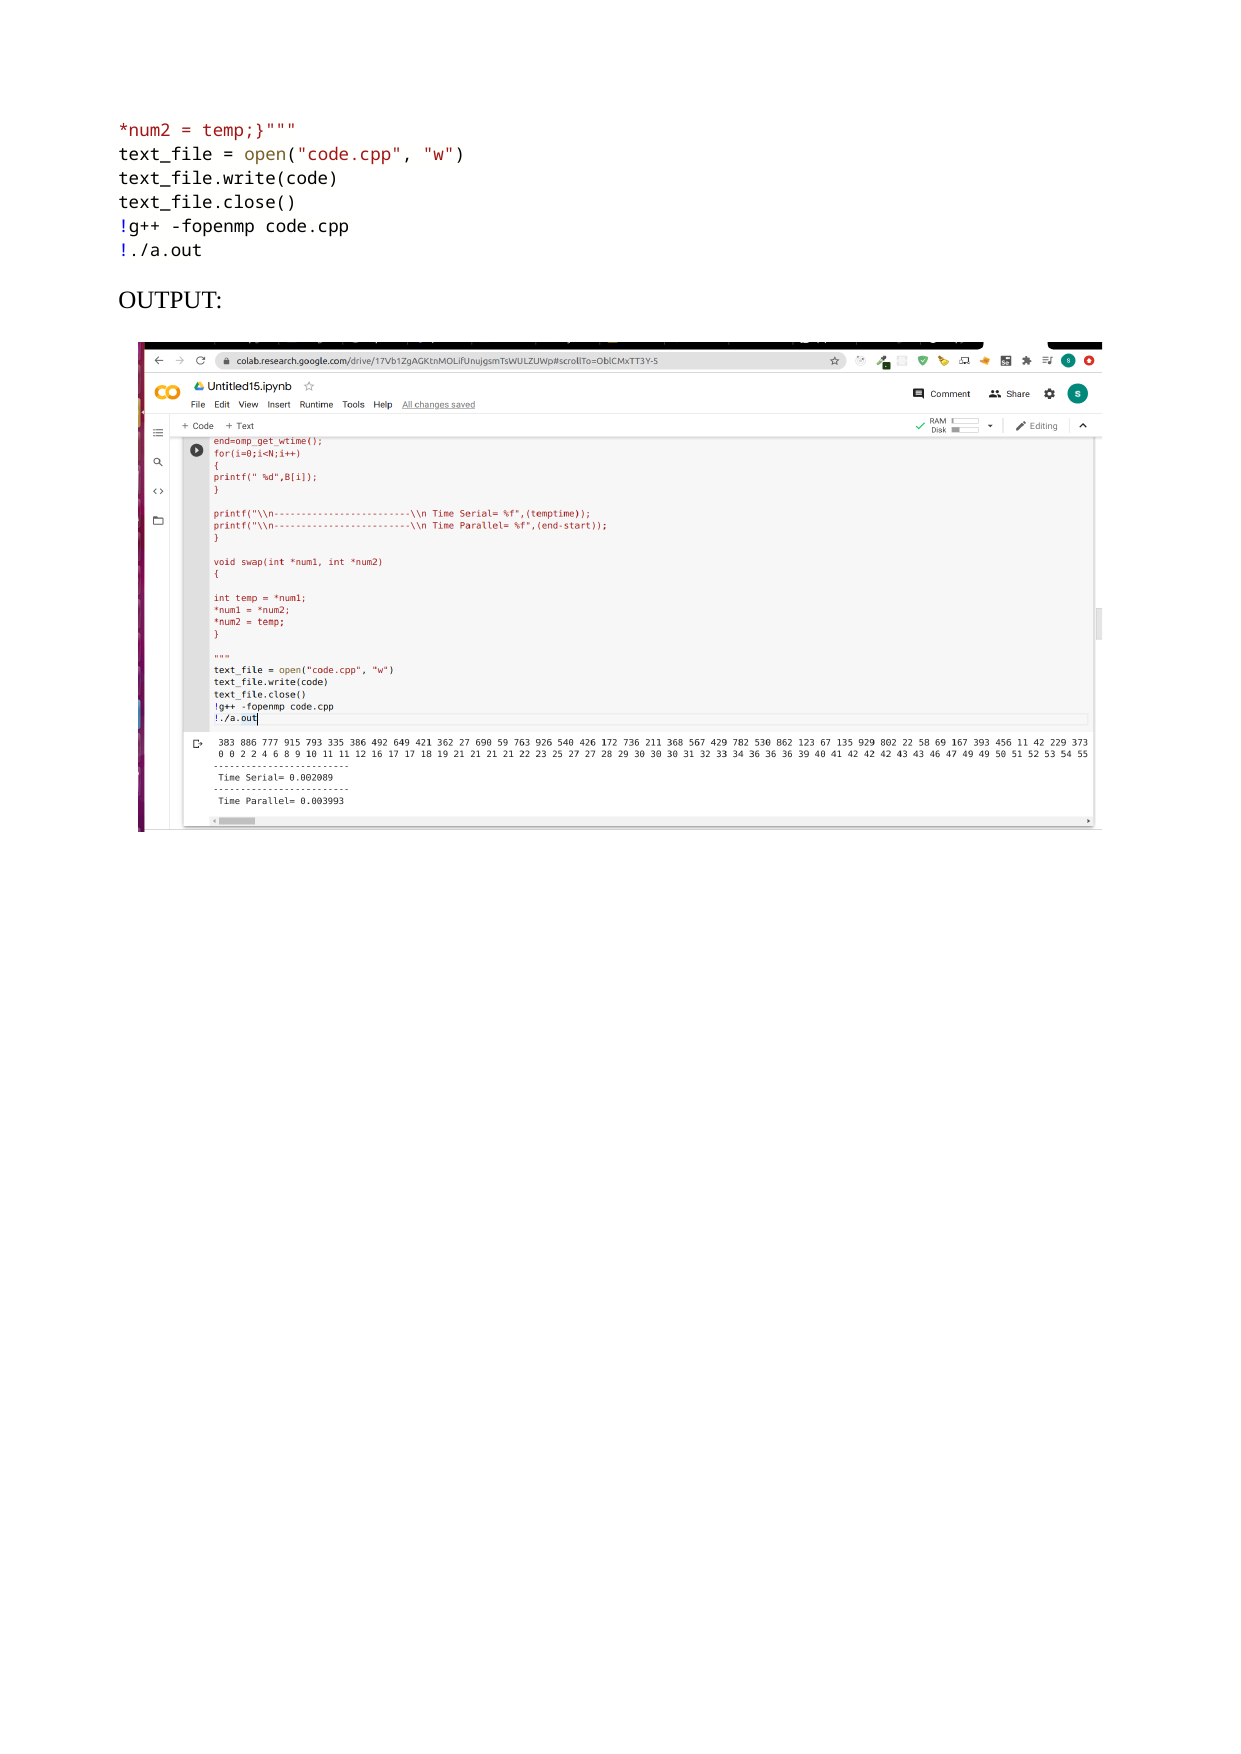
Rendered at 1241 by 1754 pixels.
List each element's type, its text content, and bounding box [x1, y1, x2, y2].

text text_file.write(code) [118, 166, 1122, 190]
text text_file = open("code.cpp", "w") [118, 142, 1122, 166]
text OUTPUT: [118, 285, 1122, 314]
picture [138, 342, 1103, 832]
text !./a.out [118, 237, 1122, 261]
text *num2 = temp;}""" [118, 118, 1122, 142]
text text_file.close() [118, 190, 1122, 213]
text !g++ -fopenmp code.cpp [118, 213, 1122, 237]
